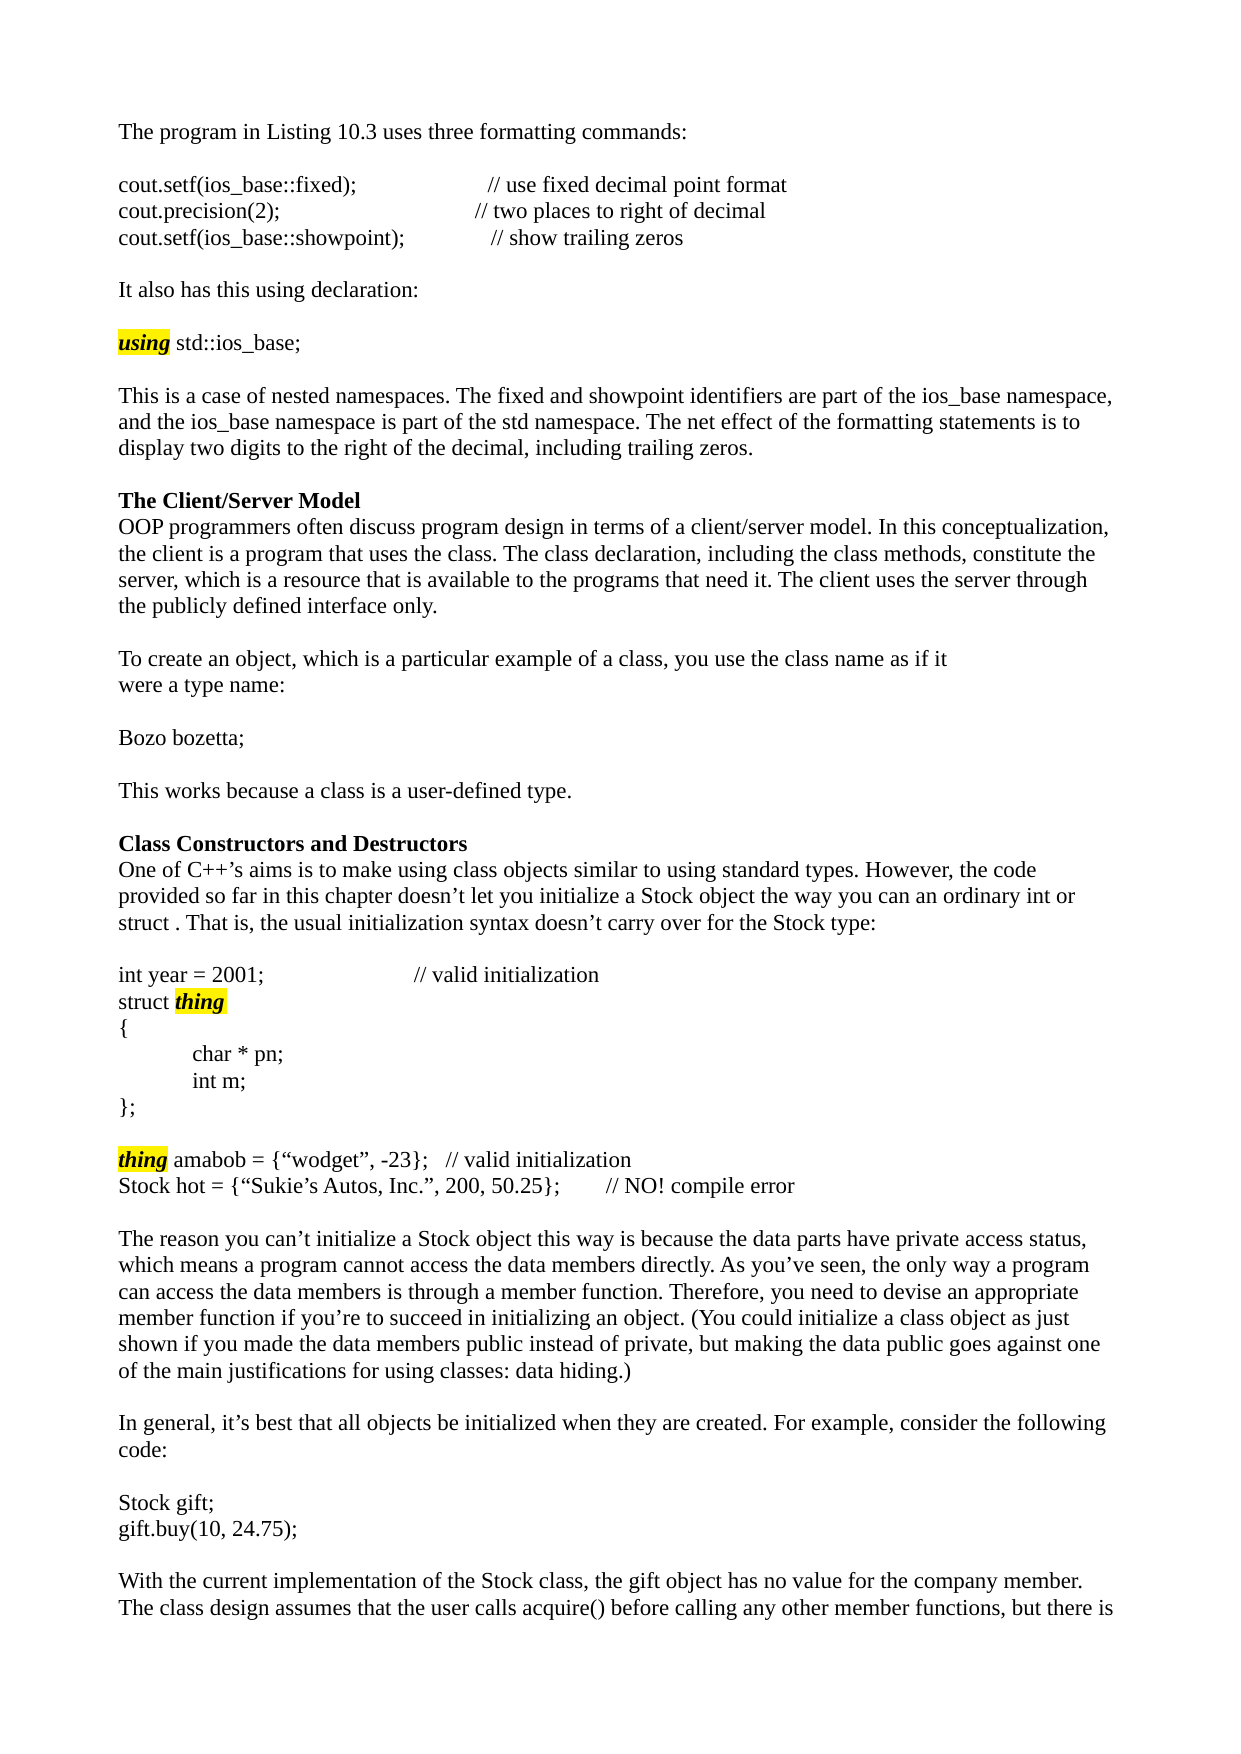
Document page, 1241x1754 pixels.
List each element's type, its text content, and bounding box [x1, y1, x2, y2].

text were a type name: [118, 672, 1122, 698]
text cout.precision(2); // two places to right of decimal [118, 197, 1122, 223]
text Stock gift; [118, 1488, 1122, 1515]
text cout.setf(ios_base::fixed); // use fixed decimal point format [118, 171, 1122, 197]
text The Client/Server Model [118, 487, 1122, 513]
text Bozo bozetta; [118, 724, 1122, 751]
text The program in Listing 10.3 uses three formatting commands: [118, 118, 1122, 144]
text struct thing [118, 988, 1122, 1014]
text gift.buy(10, 24.75); [118, 1515, 1122, 1541]
text To create an object, which is a particular example of a class, you use the class name as if it [118, 645, 1122, 672]
text It also has this using declaration: [118, 276, 1122, 303]
text The reason you can’t initialize a Stock object this way is because the data parts have private access status, which means a program cannot access the data members directly. As you’ve seen, the only way a program can access the data members is through a member function. Therefore, you need to devise an appropriate member function if you’re to succeed in initializing an object. (You could initialize a class object as just shown if you made the data members public instead of private, but making the data public goes against one of the main justifications for using classes: data hiding.) [118, 1225, 1122, 1383]
text { [118, 1014, 1122, 1041]
text int m; [118, 1067, 1122, 1093]
text One of C++’s aims is to make using class objects similar to using standard types. However, the code provided so far in this chapter doesn’t let you initialize a Stock object the way you can an ordinary int or struct . That is, the usual initialization syntax doesn’t carry over for the Stock type: [118, 856, 1122, 935]
text In general, it’s best that all objects be initialized when they are created. For example, consider the following code: [118, 1409, 1122, 1462]
text Stock hot = {“Sukie’s Autos, Inc.”, 200, 50.25}; // NO! compile error [118, 1172, 1122, 1199]
text thing amabob = {“wodget”, -23}; // valid initialization [118, 1146, 1122, 1172]
text This works because a class is a user-defined type. [118, 777, 1122, 803]
text OOP programmers often discuss program design in terms of a client/server model. In this conceptualization, the client is a program that uses the class. The class declaration, including the class methods, constitute the server, which is a resource that is available to the programs that need it. The client uses the server through the publicly defined interface only. [118, 513, 1122, 619]
text This is a case of nested namespaces. The fixed and showpoint identifiers are part of the ios_base namespace, and the ios_base namespace is part of the std namespace. The net effect of the formatting statements is to display two digits to the right of the decimal, including trailing zeros. [118, 382, 1122, 461]
text char * pn; [118, 1041, 1122, 1067]
text With the current implementation of the Stock class, the gift object has no value for the company member. The class design assumes that the user calls acquire() before calling any other member functions, but there is [118, 1568, 1122, 1620]
text }; [118, 1093, 1122, 1119]
text int year = 2001; // valid initialization [118, 961, 1122, 988]
text using std::ios_base; [118, 329, 1122, 355]
text Class Constructors and Destructors [118, 830, 1122, 856]
text cout.setf(ios_base::showpoint); // show trailing zeros [118, 223, 1122, 250]
